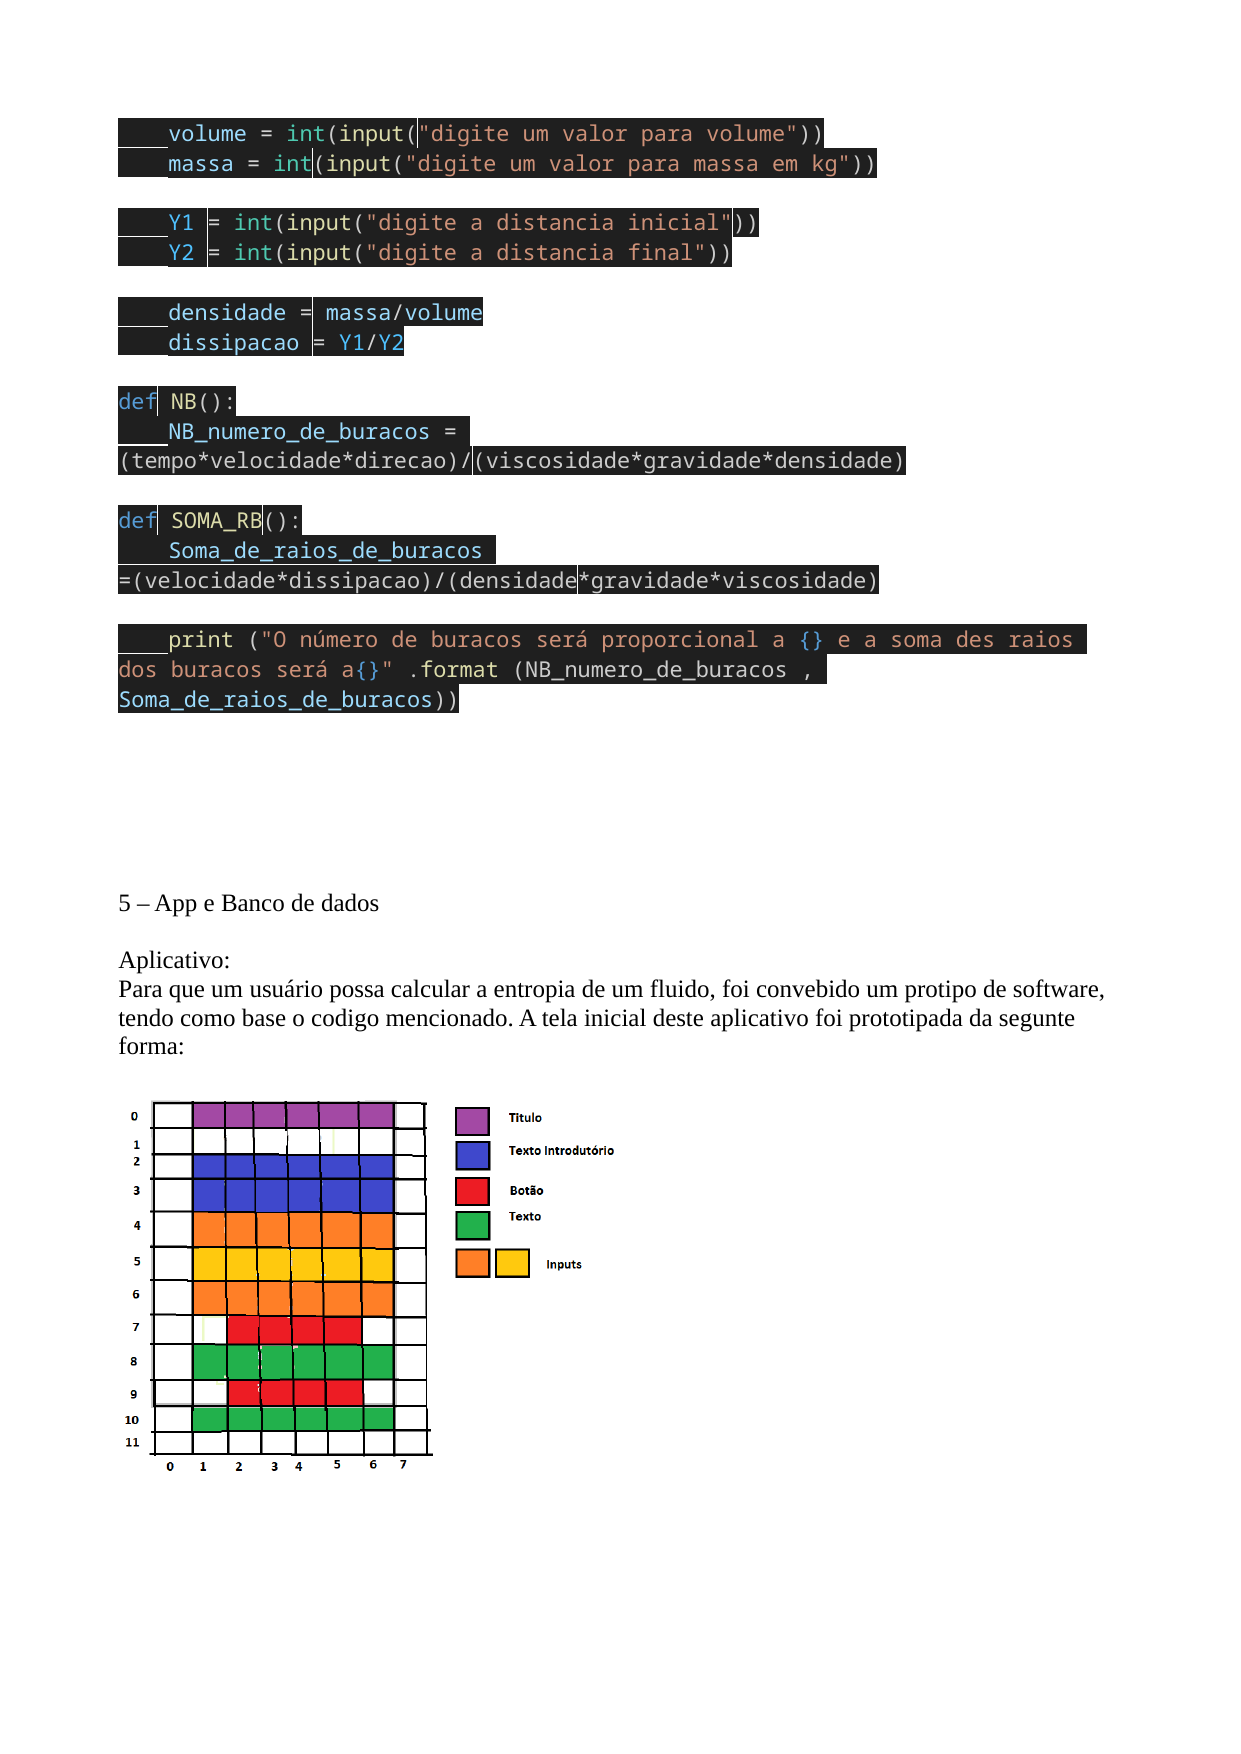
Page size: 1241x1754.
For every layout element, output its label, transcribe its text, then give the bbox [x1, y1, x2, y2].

text 5 – App e Banco de dados [118, 888, 1122, 916]
text Aplicativo: [118, 945, 1122, 974]
text dissipacao = Y1/Y2 [118, 326, 1122, 356]
text Y1 = int(input("digite a distancia inicial")) [118, 207, 1122, 237]
text NB_numero_de_buracos = (tempo*velocidade*direcao)/(viscosidade*gravidade*densidade) [118, 416, 1122, 475]
text Soma_de_raios_de_buracos =(velocidade*dissipacao)/(densidade*gravidade*viscosidade) [118, 535, 1122, 594]
text print ("O número de buracos será proporcional a {} e a soma des raios dos buracos será a{}" .format (NB_numero_de_buracos , Soma_de_raios_de_buracos)) [118, 624, 1122, 713]
text Y2 = int(input("digite a distancia final")) [118, 237, 1122, 267]
text def SOMA_RB(): [118, 505, 1122, 535]
text massa = int(input("digite um valor para massa em kg")) [118, 148, 1122, 178]
text densidade = massa/volume [118, 297, 1122, 326]
text Para que um usuário possa calcular a entropia de um fluido, foi convebido um protipo de software, tendo como base o codigo mencionado. A tela inicial deste aplicativo foi prototipada da segunte forma: [118, 974, 1122, 1060]
picture [99, 1095, 641, 1524]
text volume = int(input("digite um valor para volume")) [118, 118, 1122, 148]
text def NB(): [118, 386, 1122, 416]
